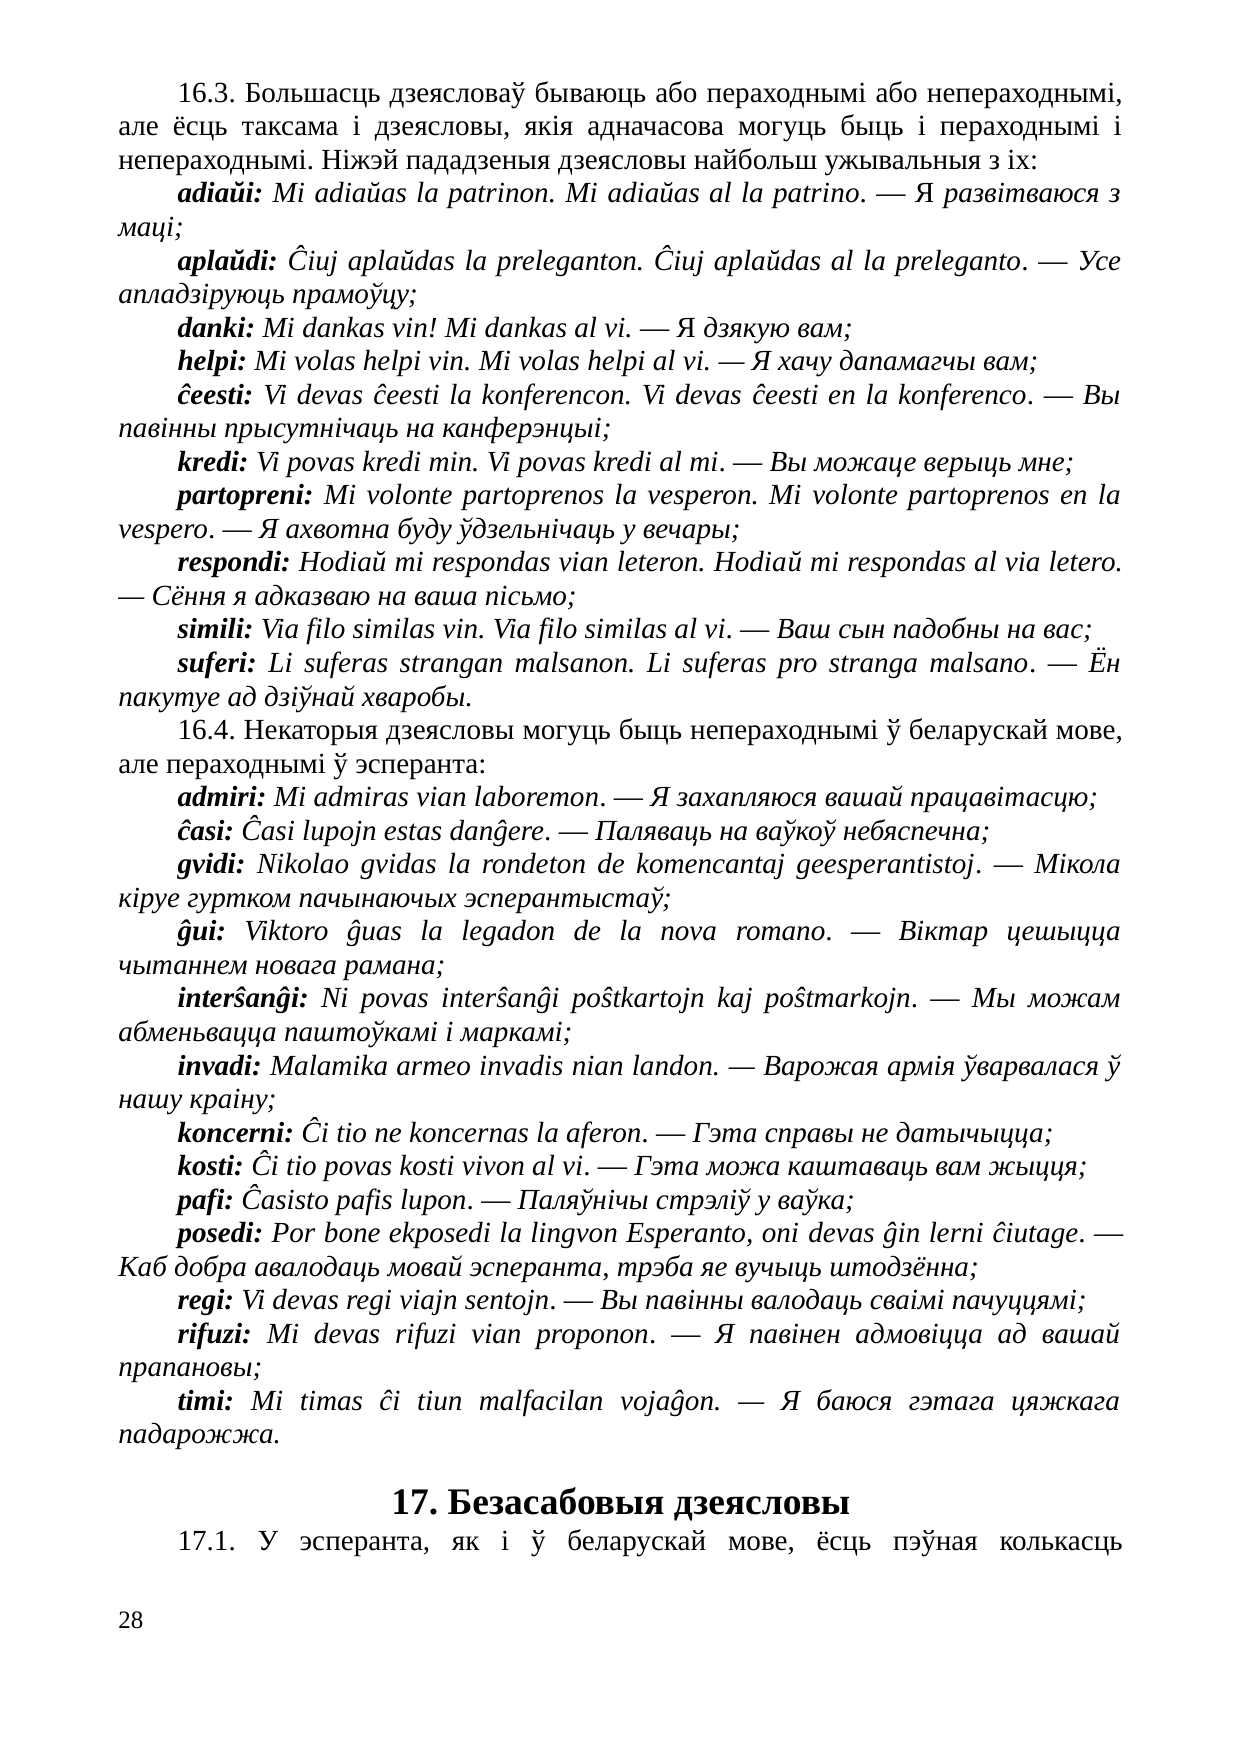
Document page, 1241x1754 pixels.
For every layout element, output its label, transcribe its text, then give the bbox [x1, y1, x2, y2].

text posedi: Por bone ekposedi la lingvon Esperanto, oni devas ĝin lerni ĉiutage. — Каб добра авалодаць мовай эсперанта, трэба яе вучыць штодзённа; [118, 1215, 1123, 1282]
text gvidi: Nikolao gvidas la rondeton de komencantaj geesperantistoj. — Мікола кіруе гуртком пачынаючых эсперантыстаў; [118, 846, 1123, 913]
text simili: Via filo similas vin. Via filo similas al vi. — Ваш сын падобны на вас; [118, 612, 1123, 645]
text timi: Mi timas ĉi tiun malfacilan vojaĝon. — Я баюся гэтага цяжкага падарожжа. [118, 1383, 1123, 1450]
text koncerni: Ĉi tio ne koncernas la aferon. — Гэта справы не датычыцца; [118, 1115, 1123, 1148]
text ĉasi: Ĉasi lupojn estas danĝere. — Паляваць на ваўкоў небяспечна; [118, 813, 1123, 846]
text pafi: Ĉasisto pafis lupon. — Паляўнічы стрэліў у ваўка; [118, 1182, 1123, 1215]
text helpi: Mi volas helpi vin. Mi volas helpi al vi. — Я хачу дапамагчы вам; [118, 343, 1123, 377]
text danki: Mi dankas vin! Mi dankas al vi. — Я дзякую вам; [118, 310, 1123, 343]
text aplaŭdi: Ĉiuj aplaŭdas la preleganton. Ĉiuj aplaŭdas al la preleganto. — Усе апладзіруюць прамоўцу; [118, 243, 1123, 310]
text adiaŭi: Mi adiaŭas la patrinon. Mi adiaŭas al la patrino. — Я развітваюся з маці; [118, 176, 1123, 243]
text kosti: Ĉi tio povas kosti vivon al vi. — Гэта можа каштаваць вам жыцця; [118, 1148, 1123, 1182]
text 17.1. У эсперанта, як і ў беларускай мове, ёсць пэўная колькасць [118, 1523, 1123, 1556]
text ĉeesti: Vi devas ĉeesti la konferencon. Vi devas ĉeesti en la konferenco. — Вы павінны прысутнічаць на канферэнцыі; [118, 377, 1123, 444]
text ĝui: Viktoro ĝuas la legadon de la nova romano. — Віктар цешыцца чытаннем новага рамана; [118, 913, 1123, 981]
text kredi: Vi povas kredi min. Vi povas kredi al mi. — Вы можаце верыць мне; [118, 444, 1123, 477]
subtitle 17. Безасабовыя дзеясловы [118, 1480, 1123, 1523]
text 16.3. Большасць дзеясловаў бываюць або пераходнымі або непераходнымі, але ёсць таксама і дзеясловы, якія адначасова могуць быць і пераходнымі і непераходнымі. Ніжэй пададзеныя дзеясловы найбольш ужывальныя з іх: [118, 75, 1123, 176]
text invadi: Malamika armeo invadis nian landon. — Варожая армія ўварвалася ў нашу краіну; [118, 1048, 1123, 1115]
text respondi: Hodiaŭ mi respondas vian leteron. Hodiaŭ mi respondas al via letero. — Сёння я адказваю на ваша пісьмо; [118, 544, 1123, 612]
text admiri: Mi admiras vian laboremon. — Я захапляюся вашай працавітасцю; [118, 779, 1123, 813]
text 16.4. Некаторыя дзеясловы могуць быць непераходнымі ў беларускай мове, але пераходнымі ў эсперанта: [118, 712, 1123, 779]
text rifuzi: Mi devas rifuzi vian proponon. — Я павінен адмовіцца ад вашай прапановы; [118, 1316, 1123, 1383]
text interŝanĝi: Ni povas interŝanĝi poŝtkartojn kaj poŝtmarkojn. — Мы можам абменьвацца паштоўкамі і маркамі; [118, 981, 1123, 1048]
text suferi: Li suferas strangan malsanon. Li suferas pro stranga malsano. — Ён пакутуе ад дзіўнай хваробы. [118, 645, 1123, 712]
text partopreni: Mi volonte partoprenos la vesperon. Mi volonte partoprenos en la vespero. — Я ахвотна буду ўдзельнічаць у вечары; [118, 477, 1123, 544]
text regi: Vi devas regi viajn sentojn. — Вы павінны валодаць сваімі пачуццямі; [118, 1282, 1123, 1316]
